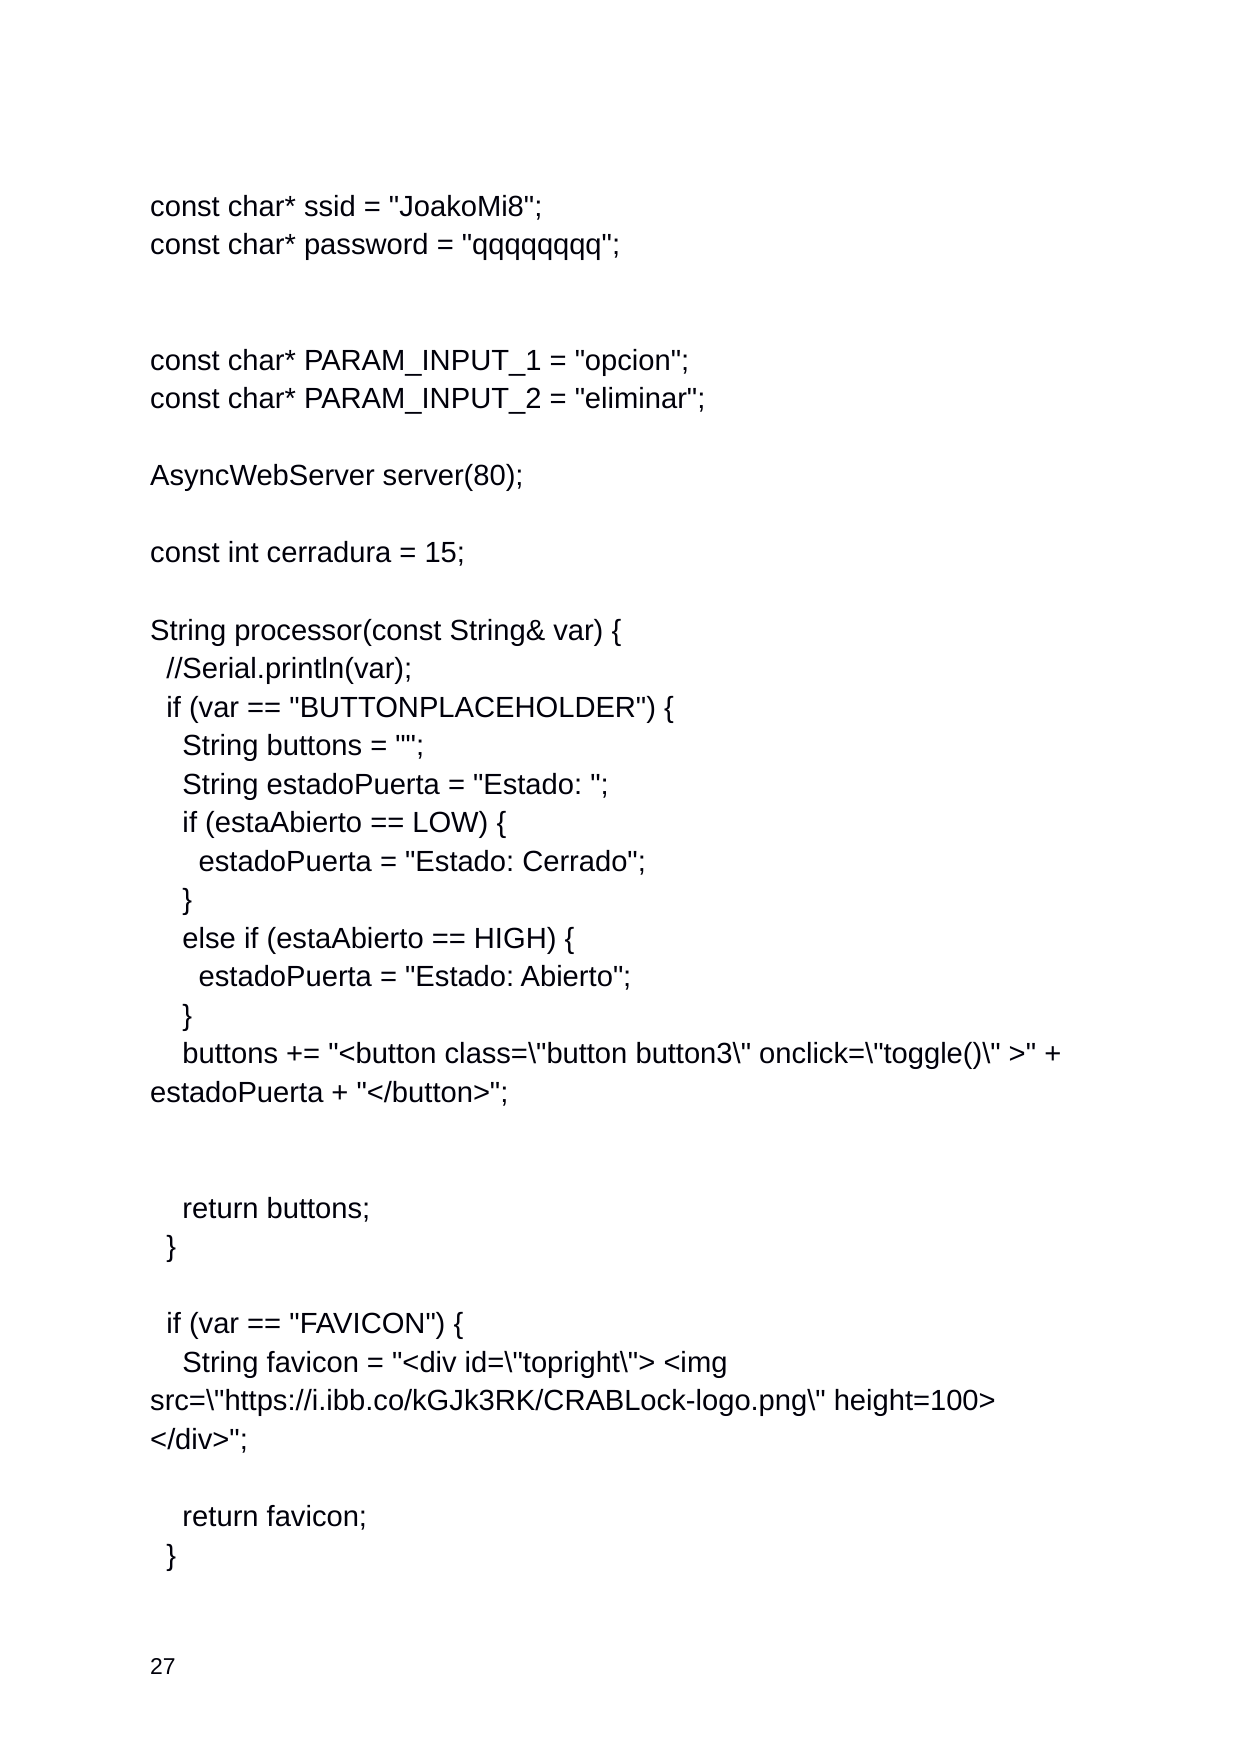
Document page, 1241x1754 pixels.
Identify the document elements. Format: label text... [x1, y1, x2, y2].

text const char* PARAM_INPUT_2 = "eliminar"; [150, 381, 1090, 415]
text estadoPuerta = "Estado: Cerrado"; [150, 844, 1090, 877]
text const char* ssid = "JoakoMi8"; [150, 188, 1090, 222]
text } [150, 1229, 1090, 1263]
text const char* password = "qqqqqqqq"; [150, 227, 1090, 261]
text const char* PARAM_INPUT_1 = "opcion"; [150, 343, 1090, 376]
text //Serial.println(var); [150, 651, 1090, 684]
text estadoPuerta = "Estado: Abierto"; [150, 959, 1090, 993]
text if (var == "BUTTONPLACEHOLDER") { [150, 689, 1090, 723]
text buttons += "<button class=\"button button3\" onclick=\"toggle()\" >" + estadoPuerta + "</button>"; [150, 1036, 1090, 1108]
text } [150, 998, 1090, 1031]
text String processor(const String& var) { [150, 612, 1090, 646]
text if (var == "FAVICON") { [150, 1306, 1090, 1340]
text return buttons; [150, 1191, 1090, 1224]
text AsyncWebServer server(80); [150, 458, 1090, 492]
text if (estaAbierto == LOW) { [150, 805, 1090, 839]
text return favicon; [150, 1499, 1090, 1532]
text const int cerradura = 15; [150, 535, 1090, 569]
text } [150, 882, 1090, 916]
text } [150, 1537, 1090, 1571]
text String estadoPuerta = "Estado: "; [150, 767, 1090, 800]
text else if (estaAbierto == HIGH) { [150, 921, 1090, 954]
text String buttons = ""; [150, 728, 1090, 762]
text String favicon = "<div id=\"topright\"> <img src=\"https://i.ibb.co/kGJk3RK/CRABLock-logo.png\" height=100> </div>"; [150, 1345, 1090, 1455]
